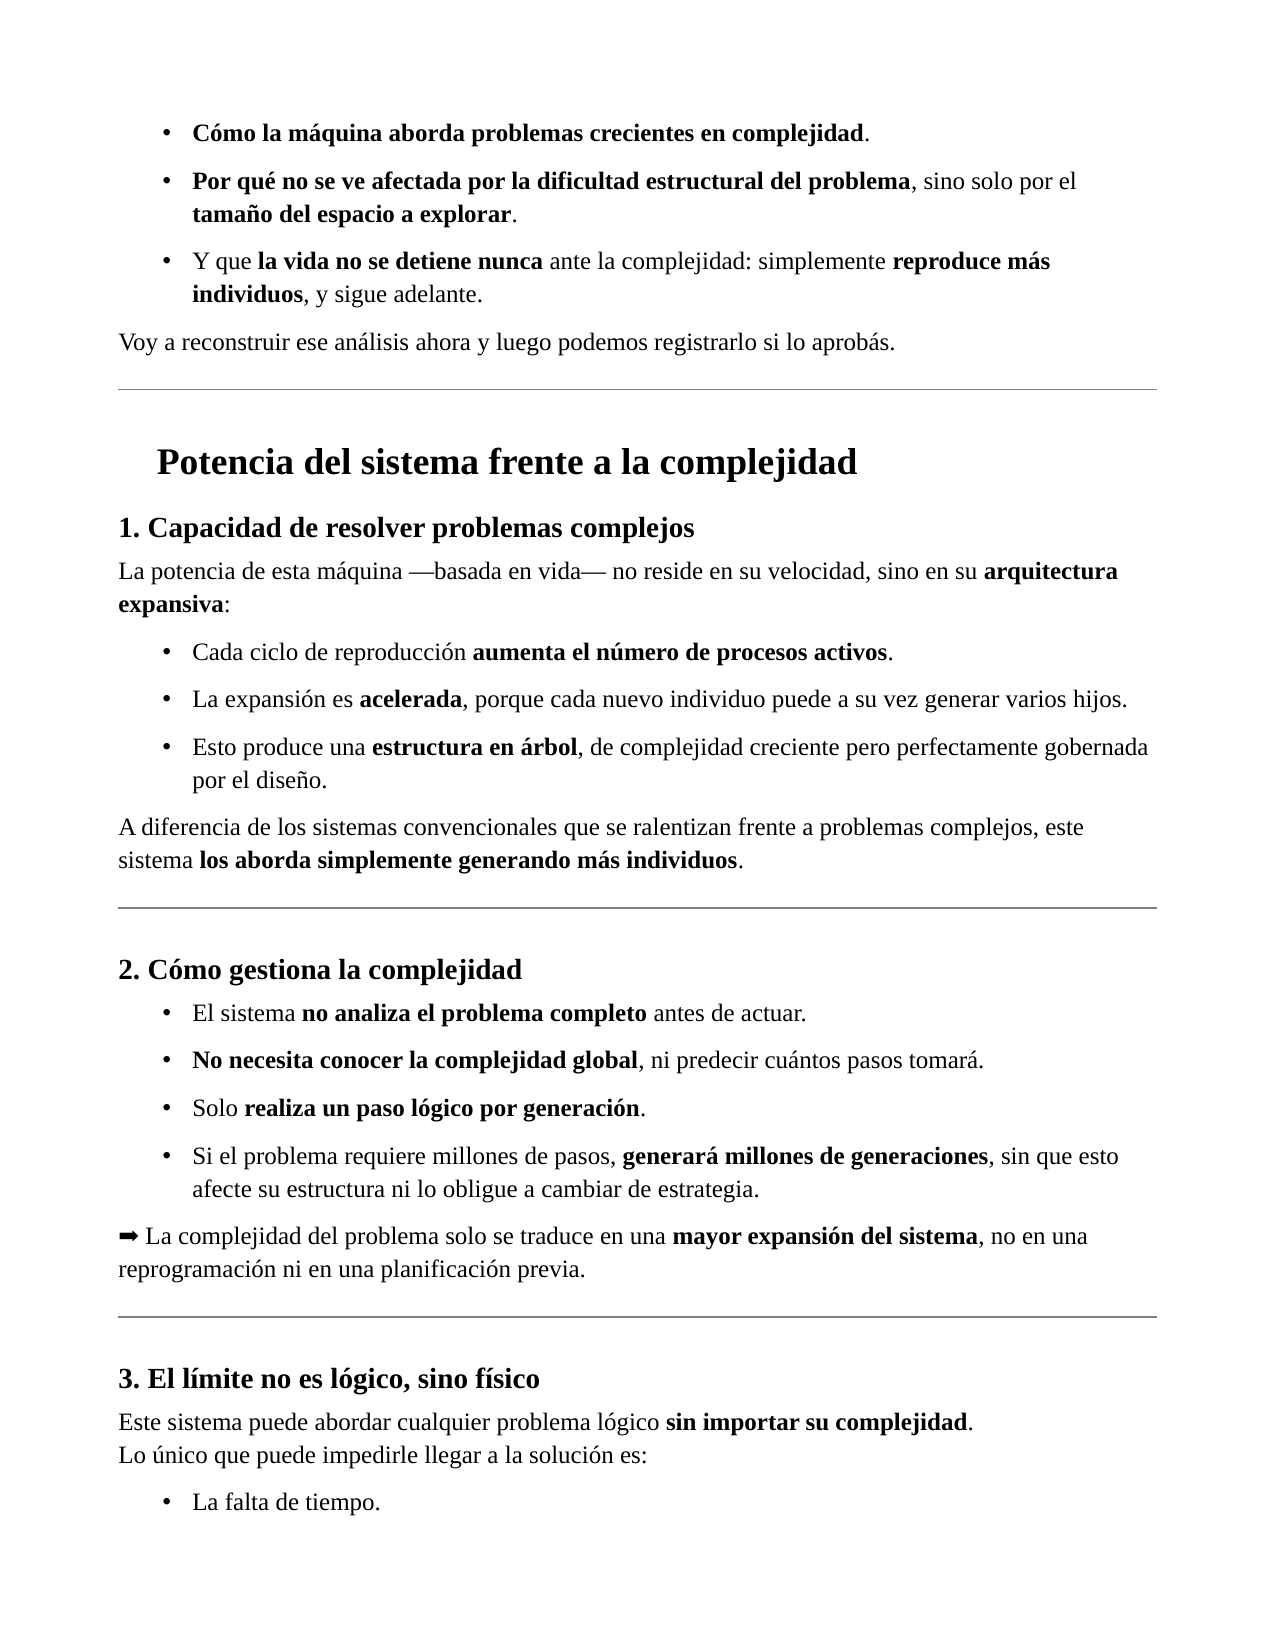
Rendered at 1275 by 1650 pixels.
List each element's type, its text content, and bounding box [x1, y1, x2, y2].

list Cómo la máquina aborda problemas crecientes en complejidad. [162, 118, 1157, 147]
text ➡️ La complejidad del problema solo se traduce en una mayor expansión del sistema, no en una reprogramación ni en una planificación previa. [118, 1221, 1157, 1283]
list No necesita conocer la complejidad global, ni predecir cuántos pasos tomará. [162, 1046, 1157, 1074]
list Y que la vida no se detiene nunca ante la complejidad: simplemente reproduce más individuos, y sigue adelante. [162, 246, 1157, 308]
list Esto produce una estructura en árbol, de complejidad creciente pero perfectamente gobernada por el diseño. [162, 732, 1157, 793]
text Este sistema puede abordar cualquier problema lógico sin importar su complejidad. Lo único que puede impedirle llegar a la solución es: [118, 1407, 1157, 1469]
list Cada ciclo de reproducción aumenta el número de procesos activos. [162, 637, 1157, 665]
list La falta de tiempo. [162, 1487, 1157, 1516]
text A diferencia de los sistemas convencionales que se ralentizan frente a problemas complejos, este sistema los aborda simplemente generando más individuos. [118, 812, 1157, 874]
list Si el problema requiere millones de pasos, generará millones de generaciones, sin que esto afecte su estructura ni lo obligue a cambiar de estrategia. [162, 1141, 1157, 1202]
text Voy a reconstruir ese análisis ahora y luego podemos registrarlo si lo aprobás. [118, 327, 1157, 356]
list La expansión es acelerada, porque cada nuevo individuo puede a su vez generar varios hijos. [162, 684, 1157, 713]
list Por qué no se ve afectada por la dificultad estructural del problema, sino solo por el tamaño del espacio a explorar. [162, 166, 1157, 227]
subtitle 1. Capacidad de resolver problemas complejos [118, 510, 1157, 543]
list Solo realiza un paso lógico por generación. [162, 1093, 1157, 1122]
list El sistema no analiza el problema completo antes de actuar. [162, 998, 1157, 1027]
subtitle 2. Cómo gestiona la complejidad [118, 952, 1157, 985]
subtitle 3. El límite no es lógico, sino físico [118, 1361, 1157, 1394]
text La potencia de esta máquina —basada en vida— no reside en su velocidad, sino en su arquitectura expansiva: [118, 556, 1157, 618]
subtitle 🔷 Potencia del sistema frente a la complejidad [118, 440, 1157, 483]
